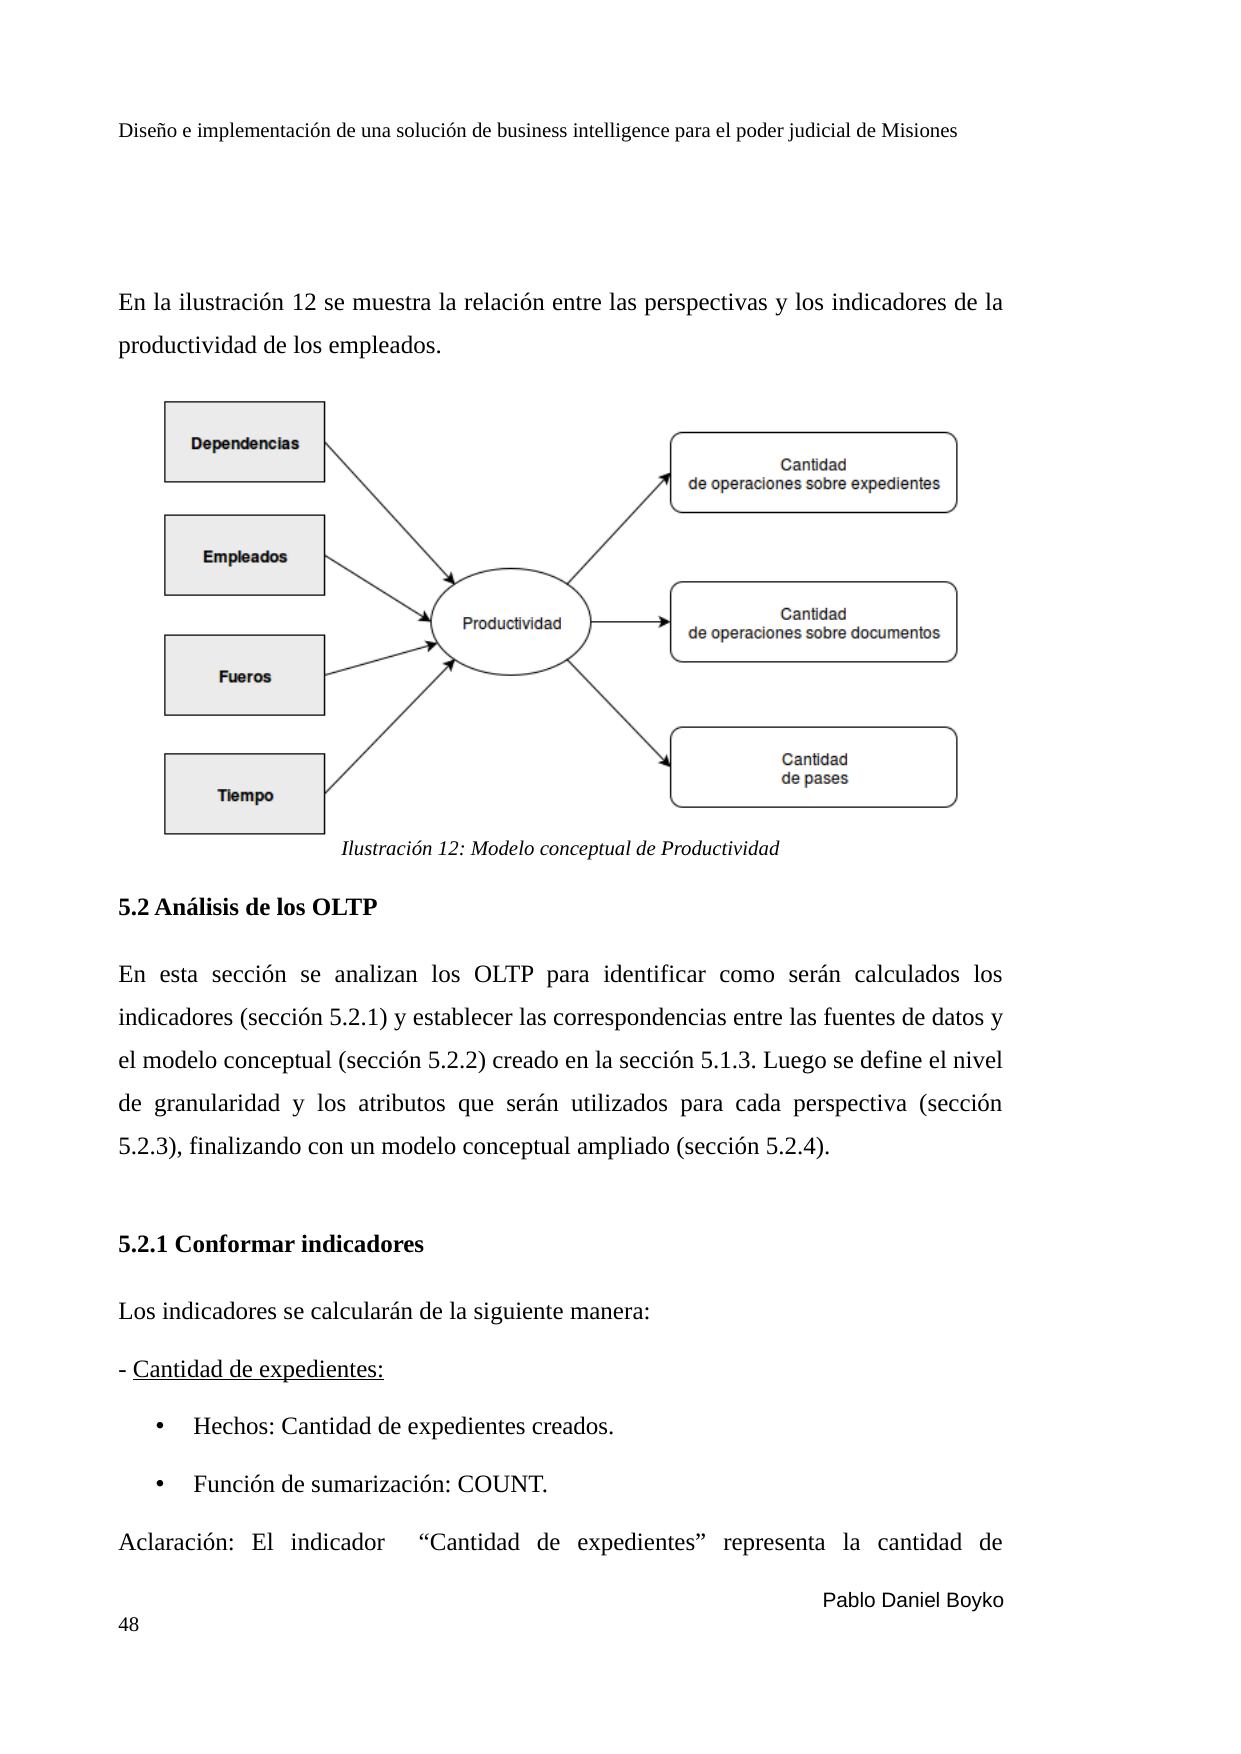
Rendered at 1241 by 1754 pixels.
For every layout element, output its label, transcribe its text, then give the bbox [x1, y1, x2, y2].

text Ilustración 12: Modelo conceptual de Productividad [163, 836, 959, 859]
text Los indicadores se calcularán de la siguiente manera: [118, 1296, 1004, 1325]
list Hechos: Cantidad de expedientes creados. [156, 1411, 1004, 1440]
subtitle 5.2.1 Conformar indicadores [118, 1229, 1004, 1258]
text En la ilustración 12 se muestra la relación entre las perspectivas y los indicadores de la productividad de los empleados. [118, 287, 1004, 359]
subtitle 5.2 Análisis de los OLTP [118, 892, 1004, 921]
text En esta sección se analizan los OLTP para identificar como serán calculados los indicadores (sección 5.2.1) y establecer las correspondencias entre las fuentes de datos y el modelo conceptual (sección 5.2.2) creado en la sección 5.1.3. Luego se define el nivel de granularidad y los atributos que serán utilizados para cada perspectiva (sección 5.2.3), finalizando con un modelo conceptual ampliado (sección 5.2.4). [118, 959, 1004, 1160]
text Aclaración: El indicador “Cantidad de expedientes” representa la cantidad de [118, 1527, 1004, 1556]
list Función de sumarización: COUNT. [156, 1469, 1004, 1498]
text - Cantidad de expedientes: [118, 1354, 1004, 1382]
